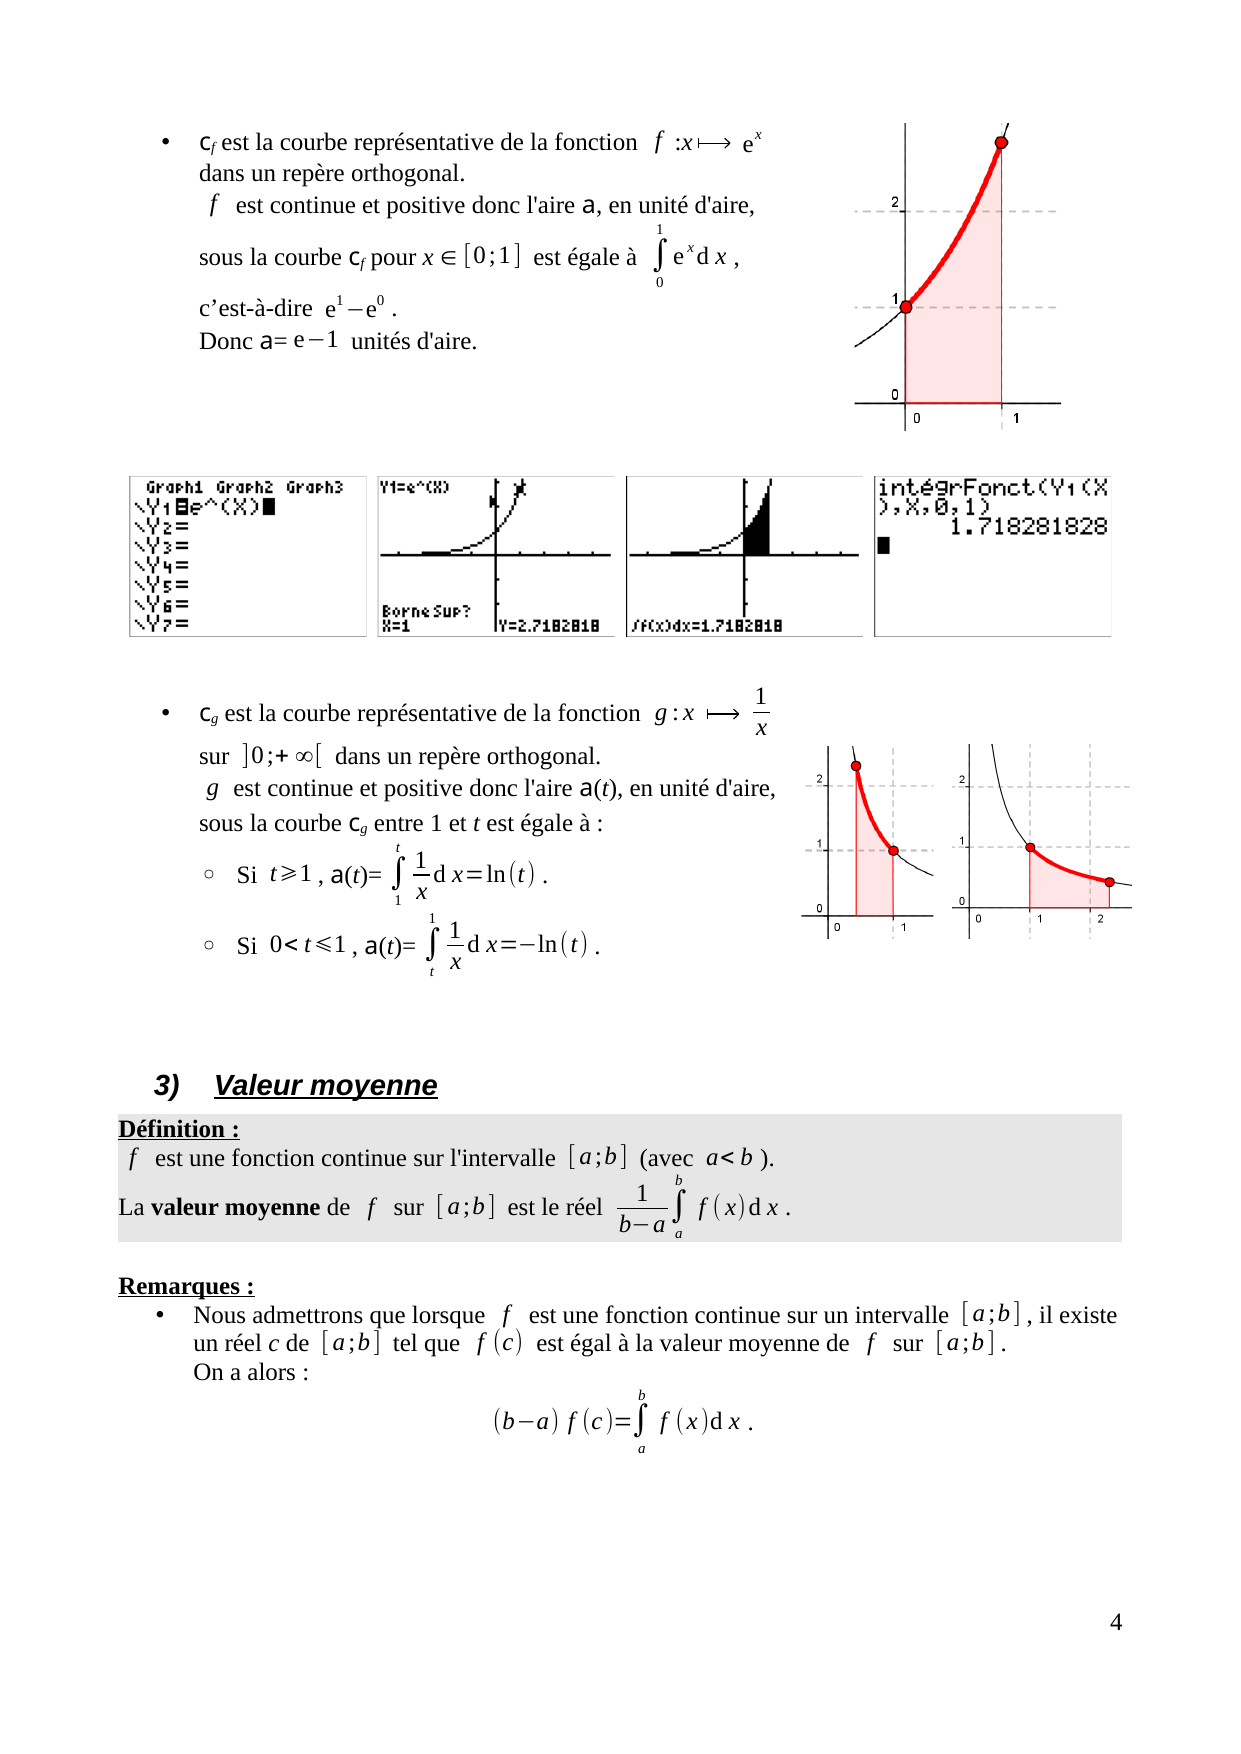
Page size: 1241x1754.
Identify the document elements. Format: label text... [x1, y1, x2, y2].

picture [801, 746, 934, 939]
table_header [620, 470, 869, 671]
text est une fonction continue sur l'intervalle (avec ). [118, 1143, 1122, 1171]
text La valeur moyenne de sur est le réel . [118, 1171, 1122, 1242]
text Remarques : [118, 1271, 1122, 1300]
table_cell [942, 939, 1123, 985]
table_cell cg est la courbe représentative de la fonction sur dans un repère orthogonal. est continue et positive donc l'aire a(t), en unité d'aire, sous la courbe cg entre 1 et t est égale à : Si , a(t)=. Si , a(t)=. [118, 677, 793, 985]
list On a alors : [156, 1357, 1122, 1386]
table_header [372, 470, 620, 671]
table_cell [118, 465, 1123, 677]
list Nous admettrons que lorsque est une fonction continue sur un intervalle , il existe un réel c de tel que est égal à la valeur moyenne de sur . [156, 1300, 1122, 1357]
table_cell [793, 677, 942, 985]
table_header [124, 470, 372, 671]
table_header [793, 118, 1123, 464]
picture [952, 744, 1132, 939]
table_header [869, 470, 1117, 671]
table_cell [942, 677, 1123, 938]
text Définition : [118, 1114, 1122, 1143]
table_header cf est la courbe représentative de la fonction :x dans un repère orthogonal. est continue et positive donc l'aire a, en unité d'aire, sous la courbe cf pour x ∈ est égale à , c’est-à-dire . Donc a= unités d'aire. [118, 118, 793, 464]
picture [854, 123, 1062, 431]
text . [118, 1386, 1122, 1457]
subtitle Valeur moyenne [153, 1068, 1122, 1101]
